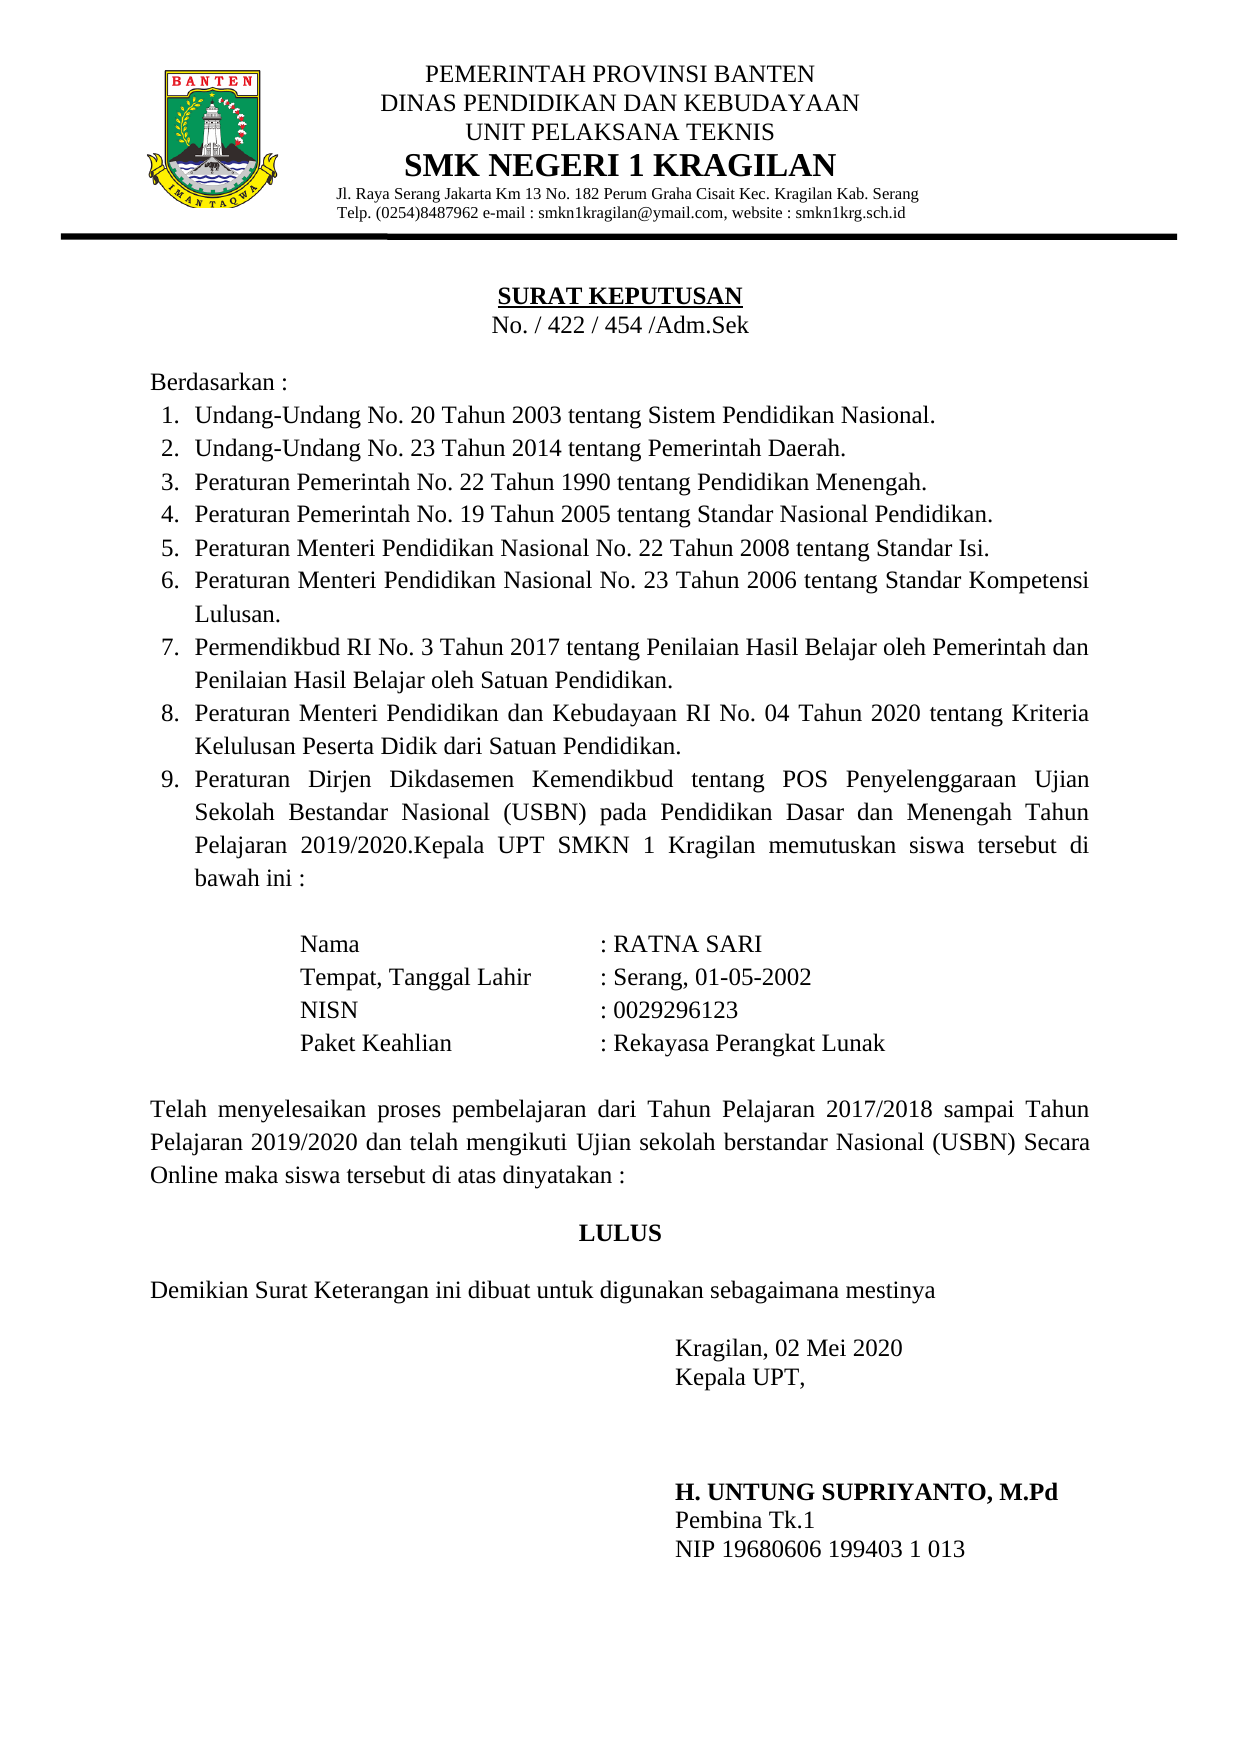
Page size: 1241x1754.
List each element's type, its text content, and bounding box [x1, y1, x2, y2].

list Peraturan Menteri Pendidikan Nasional No. 23 Tahun 2006 tentang Standar Kompetensi Lulusan. [179, 566, 1090, 627]
text Demikian Surat Keterangan ini dibuat untuk digunakan sebagaimana mestinya [150, 1276, 1090, 1304]
text Kragilan, 02 Mei 2020 [150, 1333, 1090, 1362]
list Peraturan Pemerintah No. 19 Tahun 2005 tentang Standar Nasional Pendidikan. [179, 499, 1090, 528]
list Permendikbud RI No. 3 Tahun 2017 tentang Penilaian Hasil Belajar oleh Pemerintah dan Penilaian Hasil Belajar oleh Satuan Pendidikan. [179, 632, 1090, 693]
list Undang-Undang No. 20 Tahun 2003 tentang Sistem Pendidikan Nasional. [179, 401, 1090, 429]
list Peraturan Menteri Pendidikan dan Kebudayaan RI No. 04 Tahun 2020 tentang Kriteria Kelulusan Peserta Didik dari Satuan Pendidikan. [179, 698, 1090, 759]
picture [146, 70, 279, 208]
text Berdasarkan : [150, 367, 1090, 396]
text Telah menyelesaikan proses pembelajaran dari Tahun Pelajaran 2017/2018 sampai Tahun Pelajaran 2019/2020 dan telah mengikuti Ujian sekolah berstandar Nasional (USBN) Secara Online maka siswa tersebut di atas dinyatakan : [150, 1094, 1090, 1189]
text Paket Keahlian : Rekayasa Perangkat Lunak [150, 1028, 1090, 1057]
text LULUS [150, 1218, 1090, 1247]
text NIP 19680606 199403 1 013 [150, 1534, 1090, 1563]
text Kepala UPT, [150, 1362, 1090, 1391]
list Peraturan Dirjen Dikdasemen Kemendikbud tentang POS Penyelenggaraan Ujian Sekolah Bestandar Nasional (USBN) pada Pendidikan Dasar dan Menengah Tahun Pelajaran 2019/2020.Kepala UPT SMKN 1 Kragilan memutuskan siswa tersebut di bawah ini : [179, 764, 1090, 892]
text H. UNTUNG SUPRIYANTO, M.Pd [150, 1477, 1090, 1506]
list Peraturan Menteri Pendidikan Nasional No. 22 Tahun 2008 tentang Standar Isi. [179, 533, 1090, 561]
text No. / 422 / 454 /Adm.Sek [150, 310, 1090, 339]
text NISN : 0029296123 [150, 995, 1090, 1024]
list Peraturan Pemerintah No. 22 Tahun 1990 tentang Pendidikan Menengah. [179, 467, 1090, 495]
text SURAT KEPUTUSAN [150, 281, 1090, 310]
text Nama : RATNA SARI [150, 929, 1090, 958]
list Undang-Undang No. 23 Tahun 2014 tentang Pemerintah Daerah. [179, 433, 1090, 462]
text Pembina Tk.1 [150, 1506, 1090, 1534]
text Tempat, Tanggal Lahir : Serang, 01-05-2002 [150, 962, 1090, 991]
